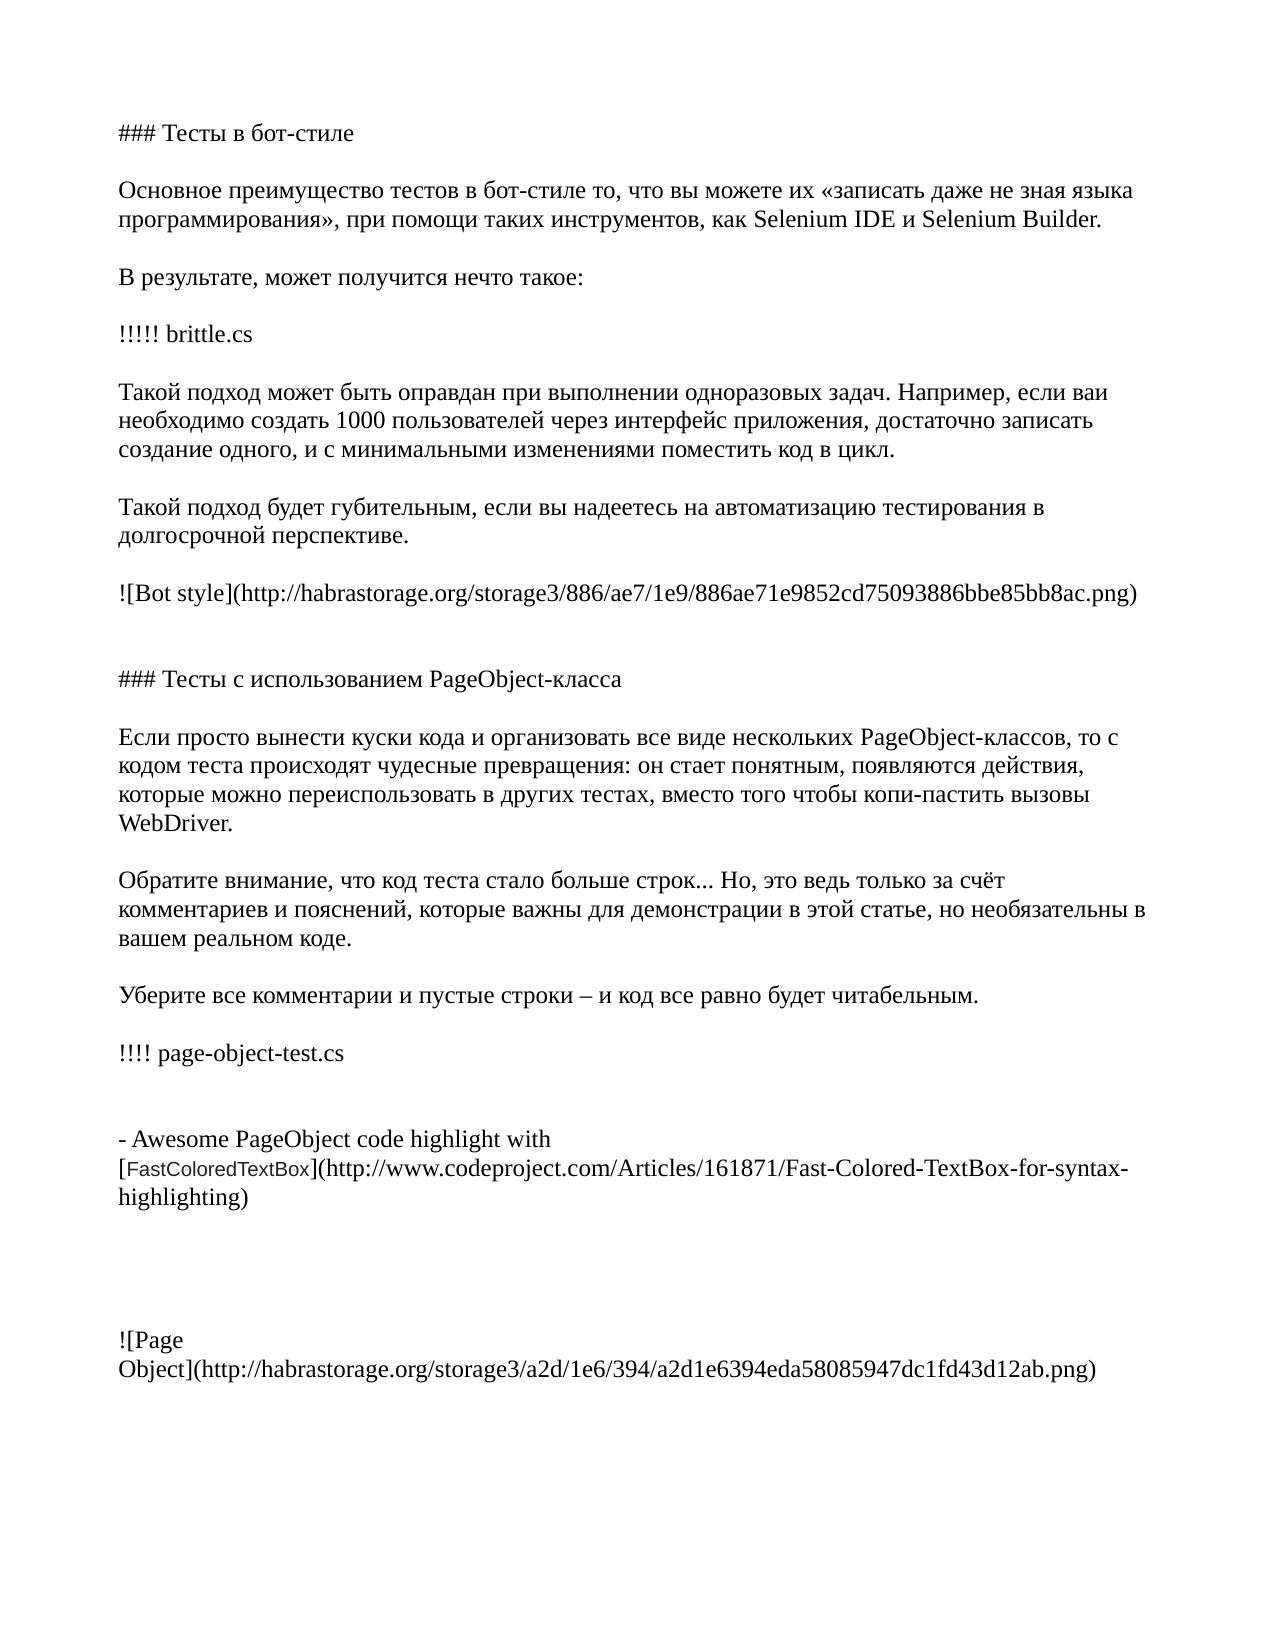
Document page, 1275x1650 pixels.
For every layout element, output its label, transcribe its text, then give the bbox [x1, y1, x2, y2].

text В результате, может получится нечто такое: [118, 262, 1157, 291]
text ### Тесты в бот-стиле [118, 118, 1157, 147]
text ![Page Object](http://habrastorage.org/storage3/a2d/1e6/394/a2d1e6394eda58085947dc1fd43d12ab.png) [118, 1326, 1157, 1383]
text ![Bot style](http://habrastorage.org/storage3/886/ae7/1e9/886ae71e9852cd75093886bbe85bb8ac.png) [118, 578, 1157, 607]
text !!!!! brittle.cs [118, 319, 1157, 348]
text Если просто вынести куски кода и организовать все виде нескольких PageObject-классов, то с кодом теста происходят чудесные превращения: он стает понятным, появляются действия, которые можно переиспользовать в других тестах, вместо того чтобы копи-пастить вызовы WebDriver. [118, 722, 1157, 837]
text Такой подход будет губительным, если вы надеетесь на автоматизацию тестирования в долгосрочной перспективе. [118, 492, 1157, 549]
text Уберите все комментарии и пустые строки – и код все равно будет читабельным. [118, 981, 1157, 1009]
text - Awesome PageObject code highlight with [FastColoredTextBox](http://www.codeproject.com/Articles/161871/Fast-Colored-TextBox-for-syntax-highlighting) [118, 1124, 1157, 1211]
text Основное преимущество тестов в бот-стиле то, что вы можете их «записать даже не зная языка программирования», при помощи таких инструментов, как Selenium IDE и Selenium Builder. [118, 176, 1157, 233]
text !!!! page-object-test.cs [118, 1038, 1157, 1067]
text ### Тесты с использованием PageObject-класса [118, 664, 1157, 693]
text Такой подход может быть оправдан при выполнении одноразовых задач. Например, если ваи необходимо создать 1000 пользователей через интерфейс приложения, достаточно записать создание одного, и с минимальными изменениями поместить код в цикл. [118, 377, 1157, 463]
text Обратите внимание, что код теста стало больше строк... Но, это ведь только за счёт комментариев и пояснений, которые важны для демонстрации в этой статье, но необязательны в вашем реальном коде. [118, 866, 1157, 952]
